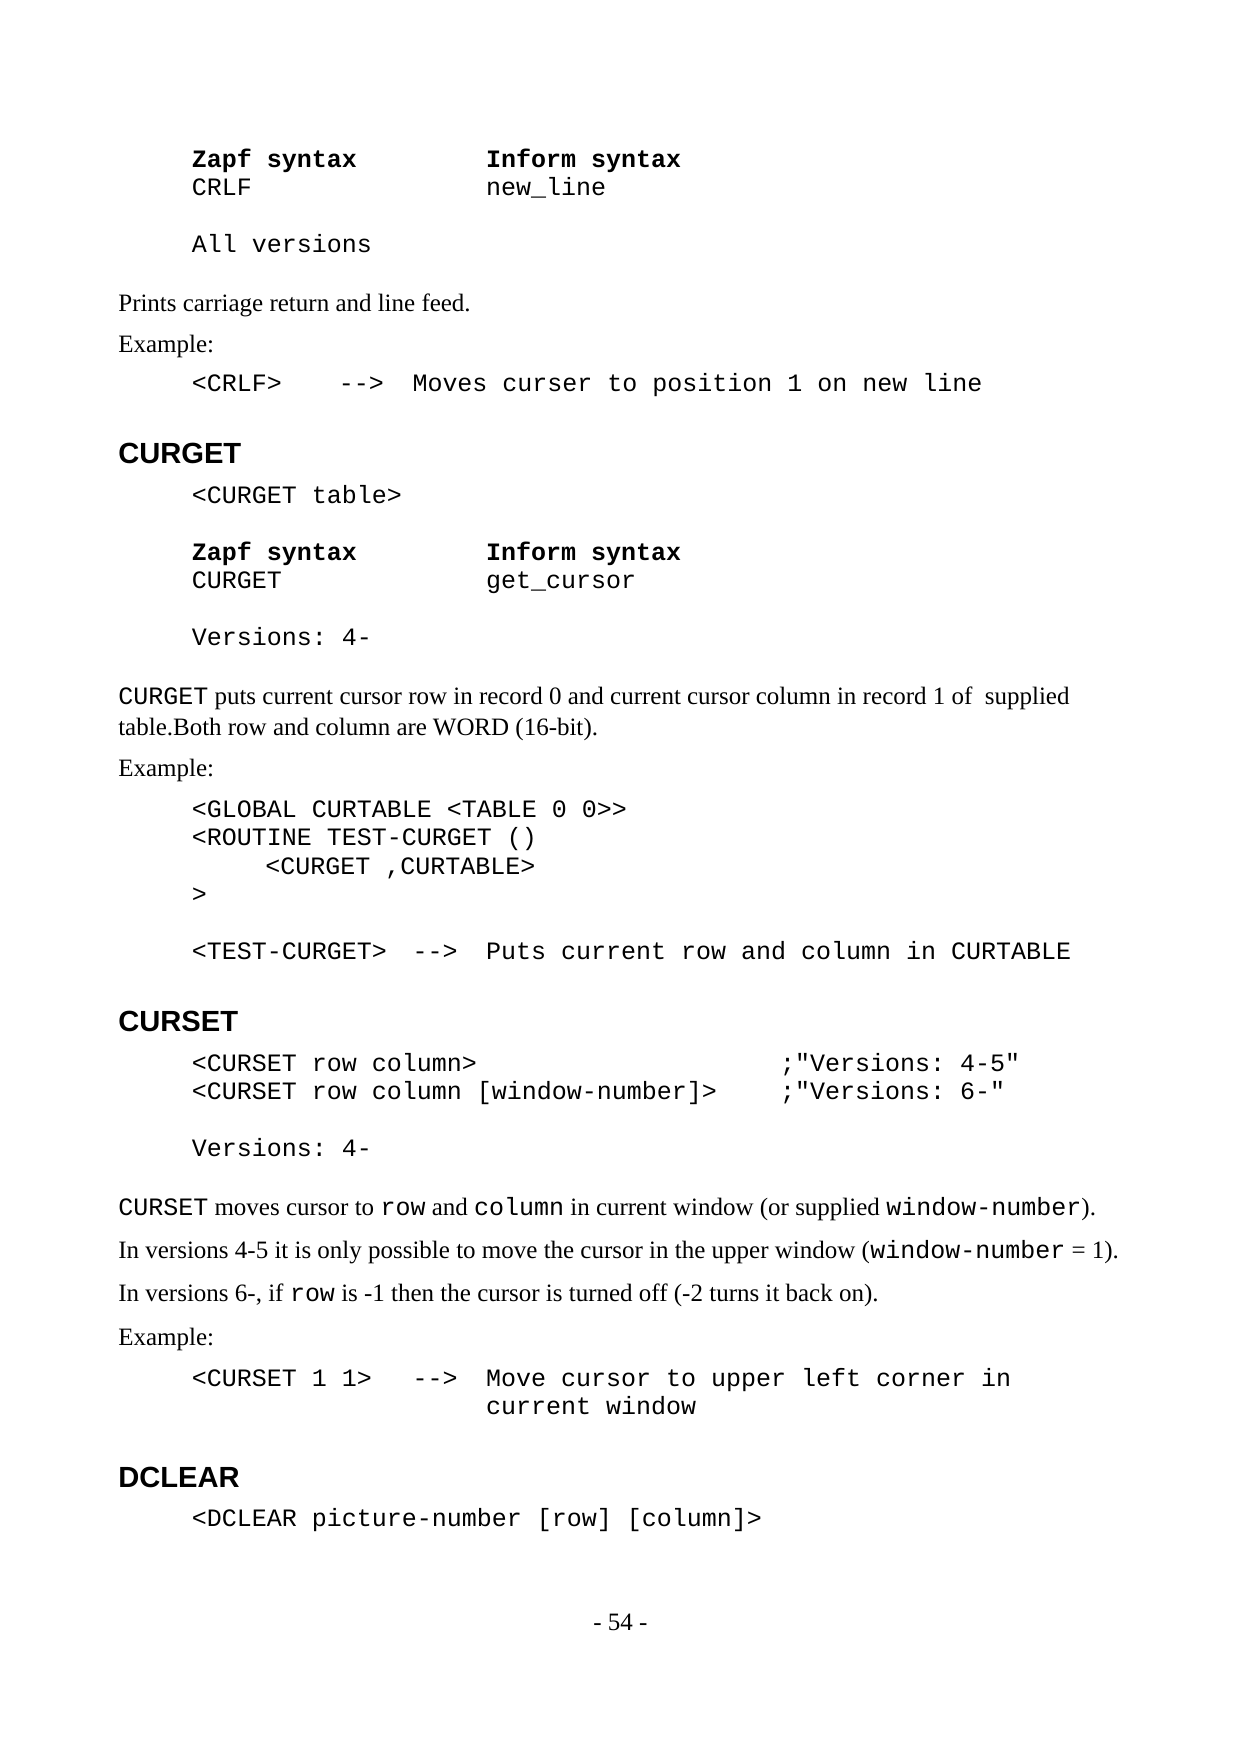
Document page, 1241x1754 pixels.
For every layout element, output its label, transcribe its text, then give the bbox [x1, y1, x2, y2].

text Zapf syntax Inform syntax [192, 539, 1122, 567]
text In versions 6-, if row is -1 then the cursor is turned off (-2 turns it back on). [118, 1278, 1122, 1309]
text CURGET get_cursor [192, 567, 1122, 596]
text Zapf syntax Inform syntax [192, 146, 1122, 175]
text <CURSET 1 1> --> Move cursor to upper left corner in current window [118, 1363, 1122, 1422]
text <DCLEAR picture-number [row] [column]> [192, 1506, 1122, 1534]
text <CURGET table> [192, 482, 1122, 511]
text Versions: 4- [192, 624, 1122, 652]
text Versions: 4- [192, 1135, 1122, 1163]
text <CRLF> --> Moves curser to position 1 on new line [118, 371, 1122, 399]
text Example: [118, 753, 1122, 782]
text CURGET puts current cursor row in record 0 and current cursor column in record 1 of supplied table.Both row and column are WORD (16-bit). [118, 681, 1122, 740]
text Example: [118, 329, 1122, 358]
text CURSET moves cursor to row and column in current window (or supplied window-number). [118, 1192, 1122, 1223]
subtitle DCLEAR [118, 1460, 1122, 1493]
subtitle CURSET [118, 1004, 1122, 1038]
text <CURSET row column> ;"Versions: 4-5" <CURSET row column [window-number]> ;"Versions: 6-" [192, 1050, 1122, 1107]
text In versions 4-5 it is only possible to move the cursor in the upper window (window-number = 1). [118, 1235, 1122, 1266]
text Example: [118, 1322, 1122, 1351]
text <GLOBAL CURTABLE <TABLE 0 0>> <ROUTINE TEST-CURGET () <CURGET ,CURTABLE> > <TEST-CURGET> --> Puts current row and column in CURTABLE [118, 794, 1122, 967]
subtitle CURGET [118, 436, 1122, 470]
text All versions [192, 231, 1122, 260]
text CRLF new_line [192, 175, 1122, 203]
text Prints carriage return and line feed. [118, 288, 1122, 317]
